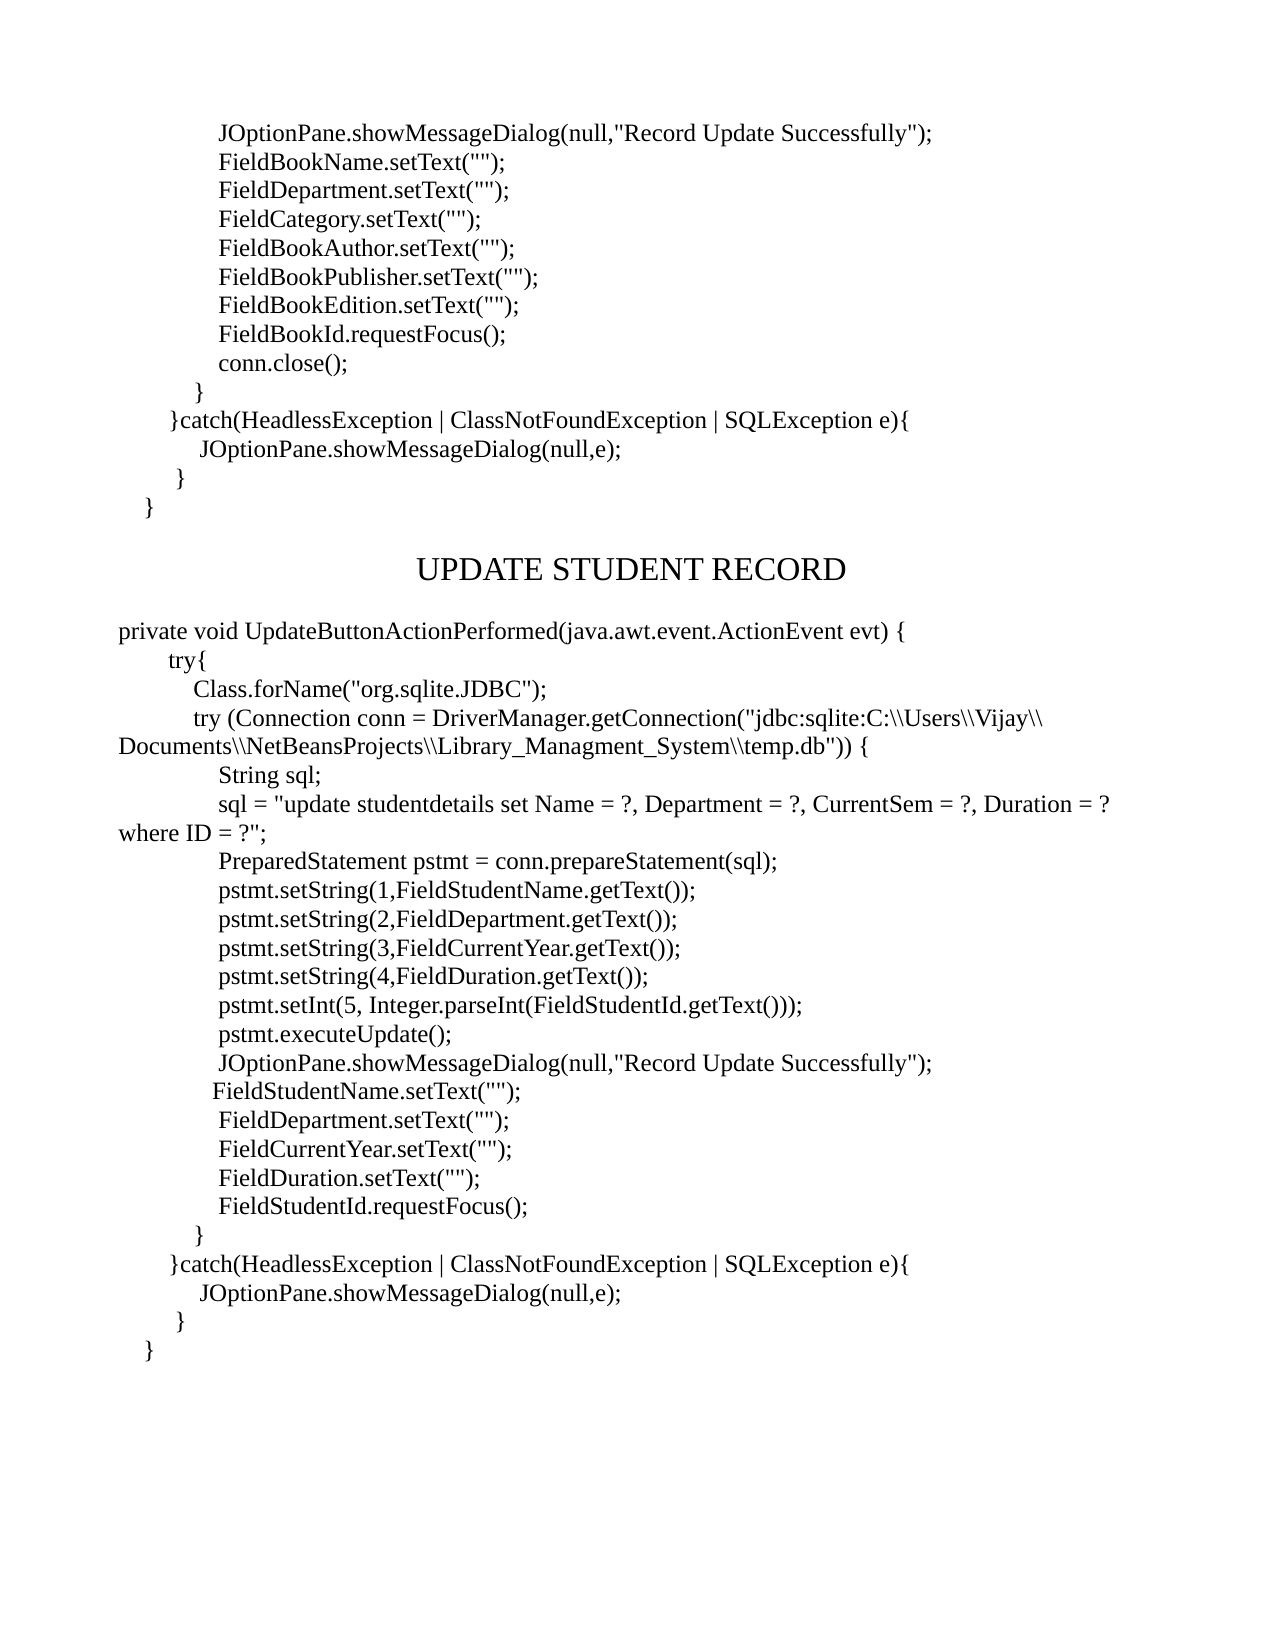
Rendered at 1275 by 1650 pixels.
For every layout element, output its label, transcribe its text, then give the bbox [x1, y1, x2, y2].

text conn.close(); [118, 348, 1157, 377]
text } [118, 463, 1157, 492]
text Class.forName("org.sqlite.JDBC"); [118, 674, 1157, 703]
text } [118, 1220, 1157, 1249]
text pstmt.setInt(5, Integer.parseInt(FieldStudentId.getText())); [118, 990, 1157, 1019]
text pstmt.setString(3,FieldCurrentYear.getText()); [118, 933, 1157, 961]
text FieldBookPublisher.setText(""); [118, 262, 1157, 291]
text try{ [118, 645, 1157, 674]
text PreparedStatement pstmt = conn.prepareStatement(sql); [118, 846, 1157, 875]
text } [118, 492, 1157, 521]
text UPDATE STUDENT RECORD [118, 549, 1157, 588]
text }catch(HeadlessException | ClassNotFoundException | SQLException e){ [118, 1249, 1157, 1278]
text FieldCurrentYear.setText(""); [118, 1134, 1157, 1163]
text FieldCategory.setText(""); [118, 204, 1157, 233]
text FieldStudentId.requestFocus(); [118, 1191, 1157, 1220]
text pstmt.executeUpdate(); [118, 1019, 1157, 1048]
text FieldBookAuthor.setText(""); [118, 233, 1157, 262]
text } [118, 377, 1157, 406]
text JOptionPane.showMessageDialog(null,"Record Update Successfully"); [118, 118, 1157, 147]
text sql = "update studentdetails set Name = ?, Department = ?, CurrentSem = ?, Duration = ? where ID = ?"; [118, 789, 1157, 846]
text pstmt.setString(4,FieldDuration.getText()); [118, 961, 1157, 990]
text private void UpdateButtonActionPerformed(java.awt.event.ActionEvent evt) { [118, 616, 1157, 645]
text String sql; [118, 760, 1157, 789]
text } [118, 1335, 1157, 1364]
text JOptionPane.showMessageDialog(null,e); [118, 434, 1157, 463]
text JOptionPane.showMessageDialog(null,"Record Update Successfully"); [118, 1048, 1157, 1076]
text FieldDepartment.setText(""); [118, 1105, 1157, 1134]
text FieldStudentName.setText(""); [118, 1076, 1157, 1105]
text FieldBookName.setText(""); [118, 147, 1157, 176]
text FieldBookEdition.setText(""); [118, 291, 1157, 319]
text JOptionPane.showMessageDialog(null,e); [118, 1278, 1157, 1306]
text pstmt.setString(1,FieldStudentName.getText()); [118, 875, 1157, 904]
text try (Connection conn = DriverManager.getConnection("jdbc:sqlite:C:\\Users\\Vijay\\Documents\\NetBeansProjects\\Library_Managment_System\\temp.db")) { [118, 703, 1157, 760]
text }catch(HeadlessException | ClassNotFoundException | SQLException e){ [118, 406, 1157, 434]
text } [118, 1306, 1157, 1335]
text FieldDuration.setText(""); [118, 1163, 1157, 1191]
text FieldBookId.requestFocus(); [118, 319, 1157, 348]
text pstmt.setString(2,FieldDepartment.getText()); [118, 904, 1157, 933]
text FieldDepartment.setText(""); [118, 176, 1157, 204]
